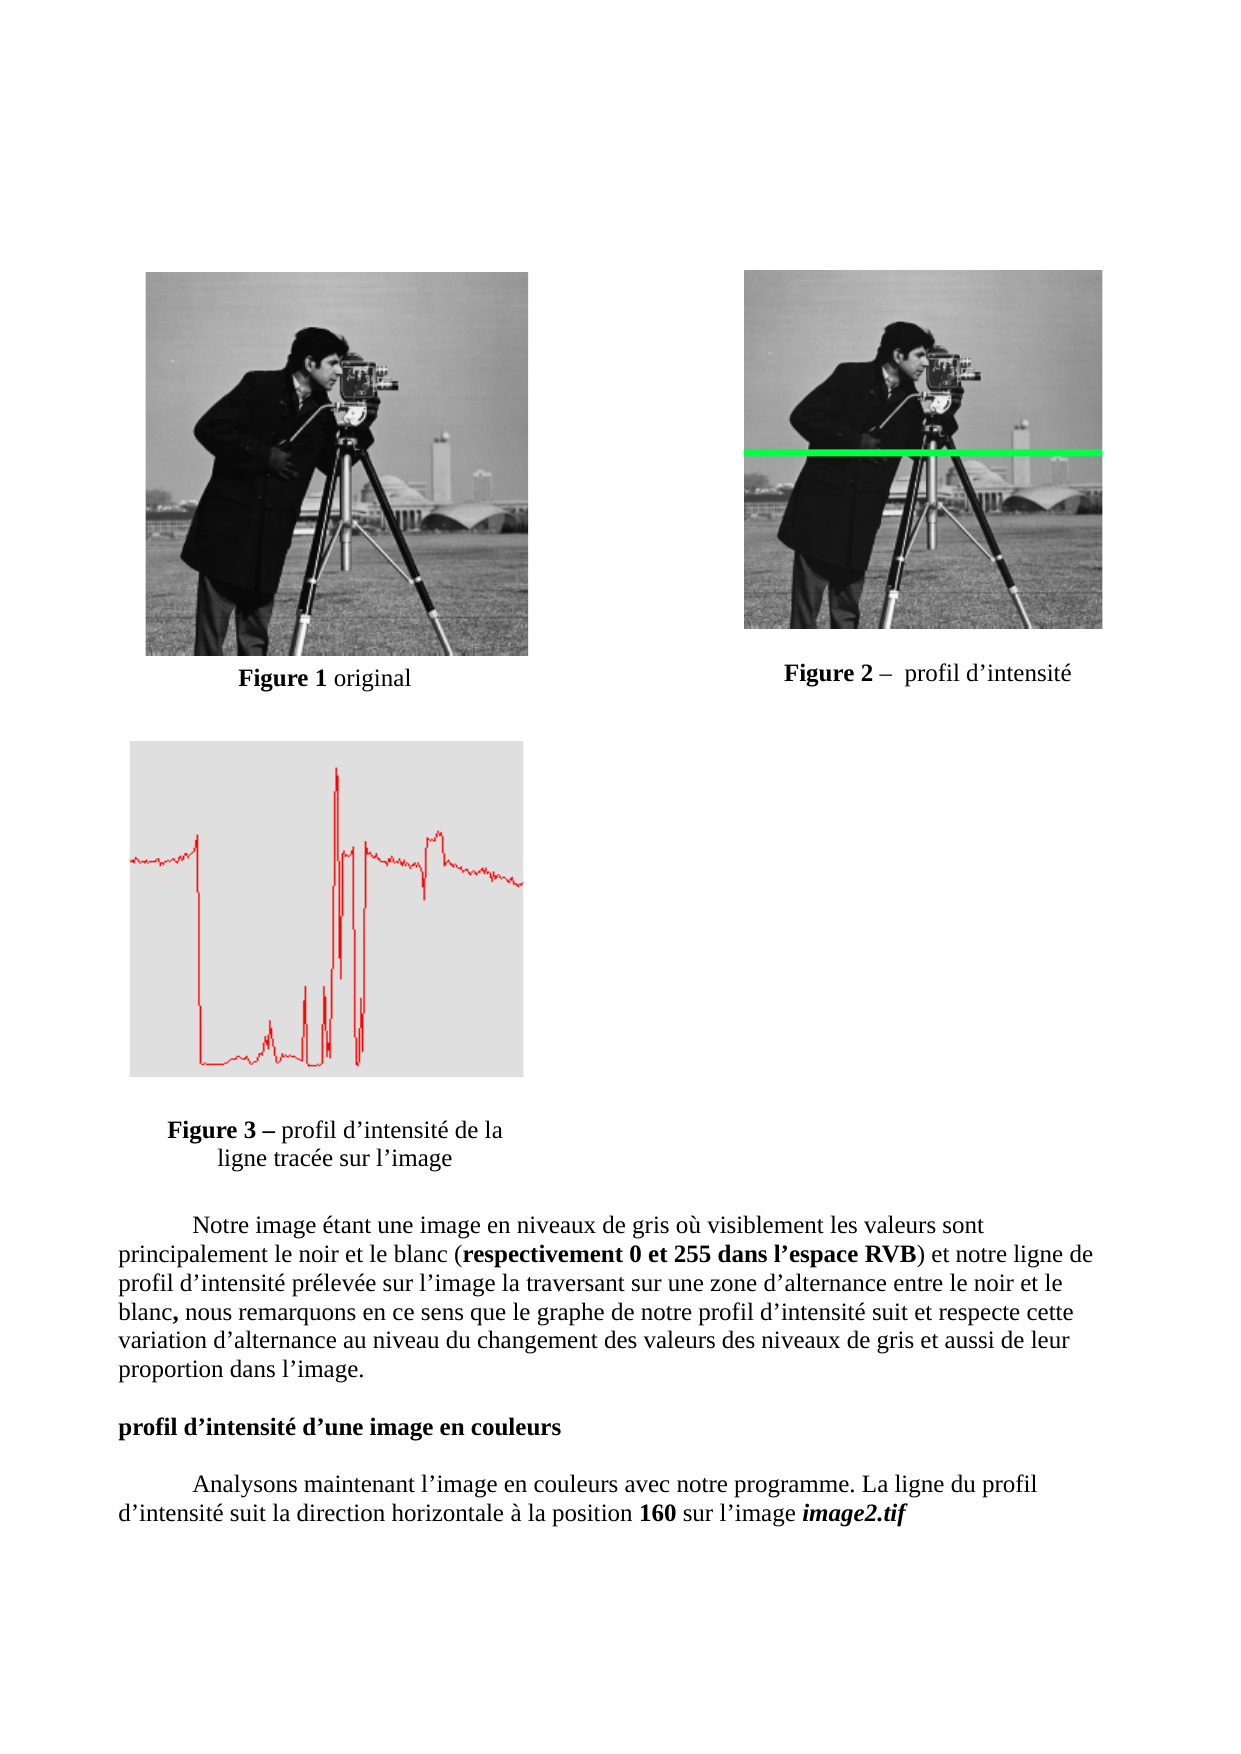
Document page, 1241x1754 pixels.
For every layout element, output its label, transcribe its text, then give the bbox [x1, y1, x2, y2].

text profil d’intensité d’une image en couleurs [118, 1412, 1122, 1441]
text Notre image étant une image en niveaux de gris où visiblement les valeurs sont principalement le noir et le blanc (respectivement 0 et 255 dans l’espace RVB) et notre ligne de profil d’intensité prélevée sur l’image la traversant sur une zone d’alternance entre le noir et le blanc, nous remarquons en ce sens que le graphe de notre profil d’intensité suit et respecte cette variation d’alternance au niveau du changement des valeurs des niveaux de gris et aussi de leur proportion dans l’image. [118, 1211, 1122, 1383]
text Analysons maintenant l’image en couleurs avec notre programme. La ligne du profil d’intensité suit la direction horizontale à la position 160 sur l’image image2.tif [118, 1469, 1122, 1527]
picture [145, 272, 529, 656]
picture [744, 270, 1103, 629]
picture [129, 741, 524, 1077]
